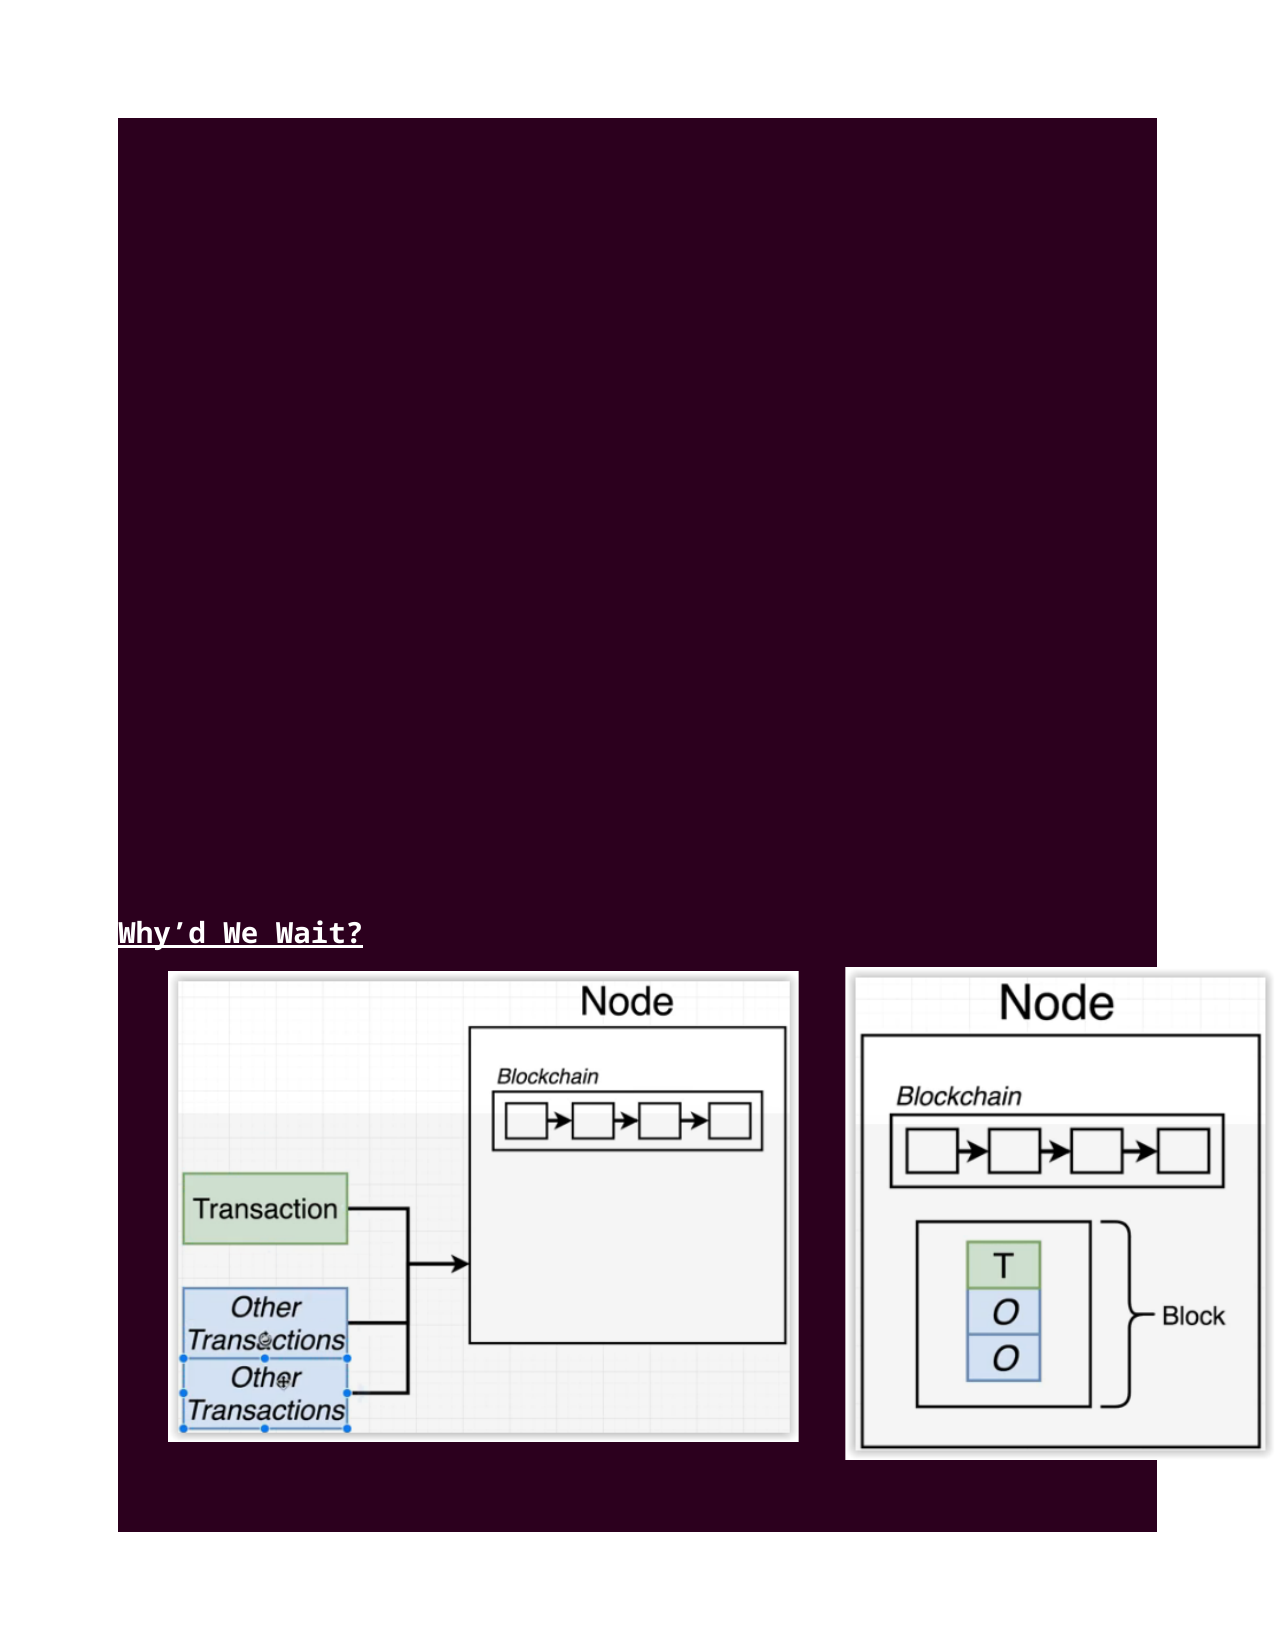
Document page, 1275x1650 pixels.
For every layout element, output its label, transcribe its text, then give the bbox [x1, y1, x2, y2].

text Why’d We Wait? [118, 912, 1157, 952]
picture [168, 971, 799, 1442]
picture [845, 967, 1275, 1460]
